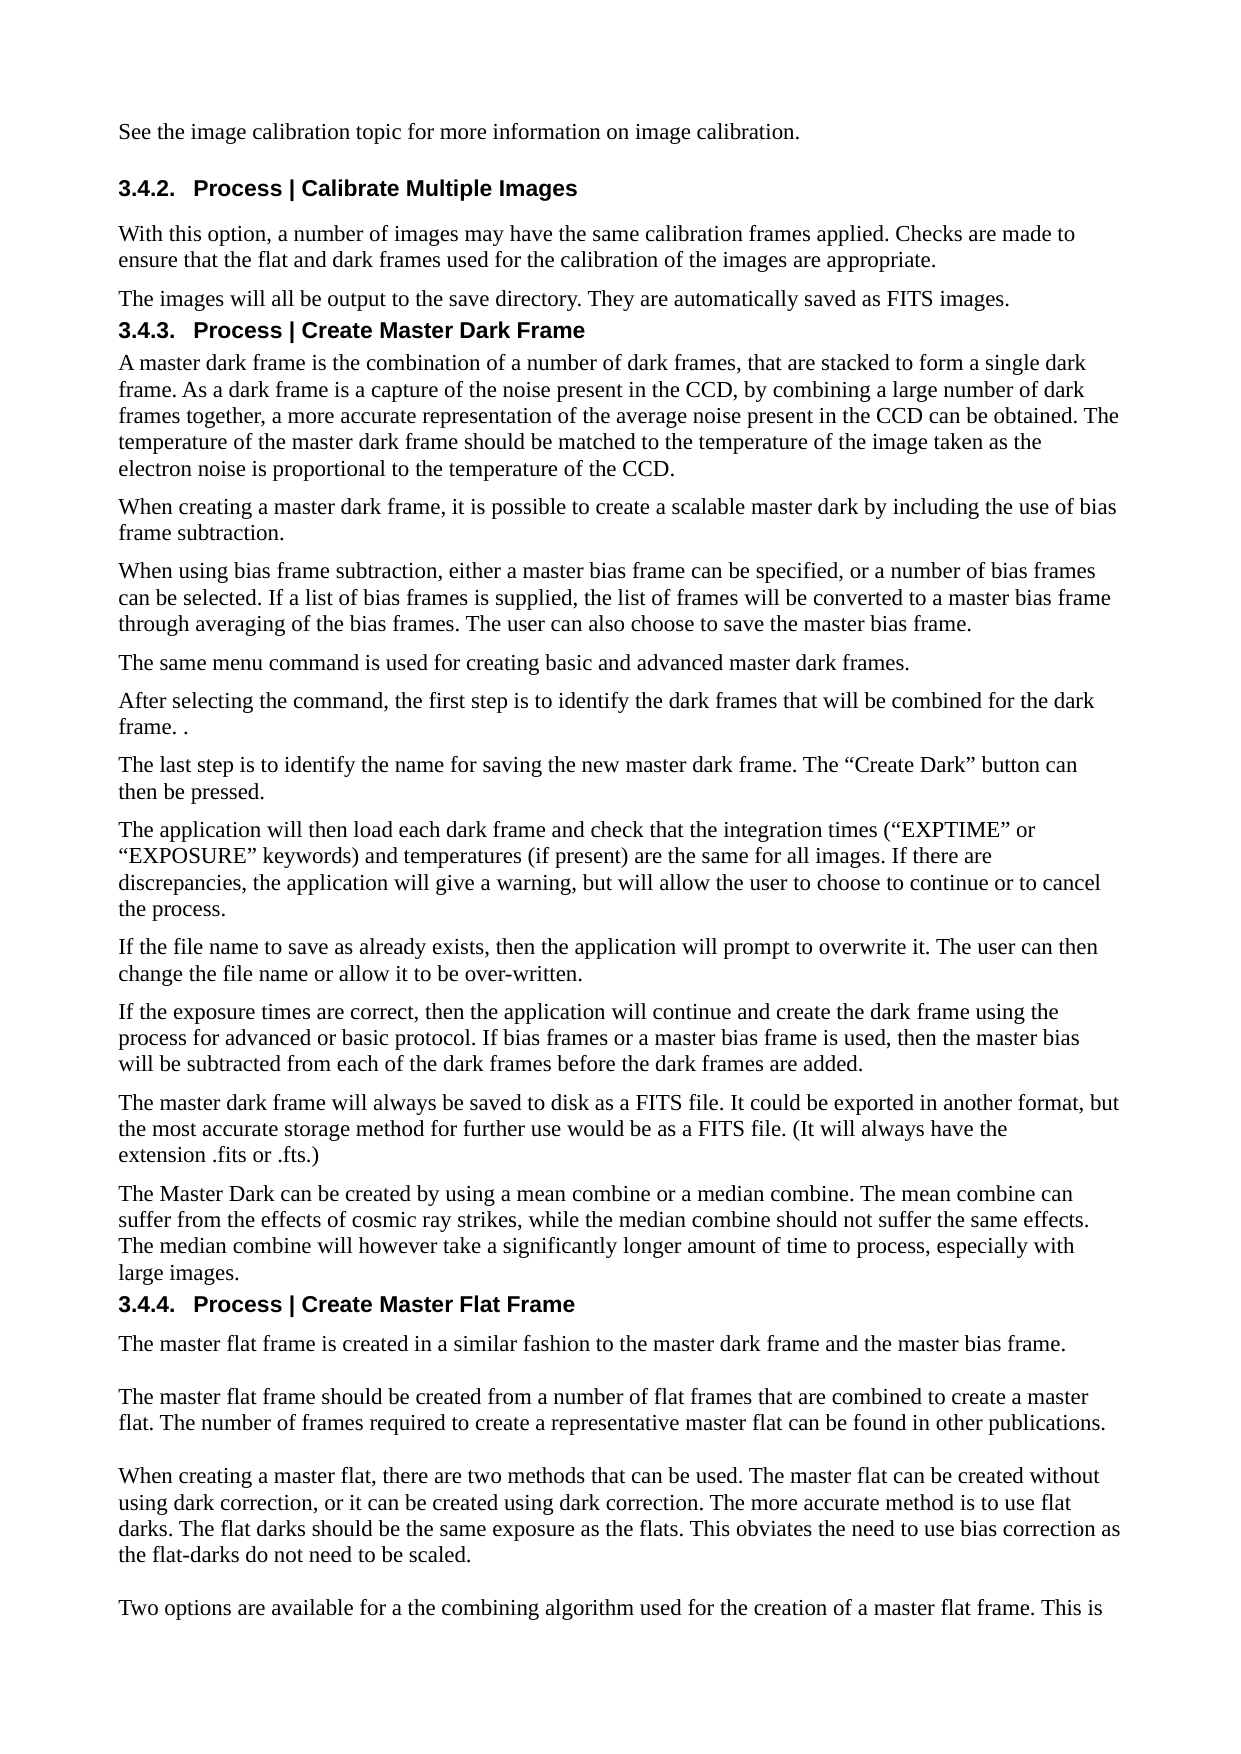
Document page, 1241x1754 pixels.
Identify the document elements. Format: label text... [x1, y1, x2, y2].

text After selecting the command, the first step is to identify the dark frames that will be combined for the dark frame. . [118, 687, 1122, 739]
subtitle Process | Create Master Dark Frame [118, 317, 1122, 343]
text The master flat frame is created in a similar fashion to the master dark frame and the master bias frame. [118, 1317, 1122, 1357]
text Two options are available for a the combining algorithm used for the creation of a master flat frame. This is [118, 1580, 1122, 1620]
subtitle Process | Calibrate Multiple Images [118, 175, 1122, 202]
text The last step is to identify the name for saving the new master dark frame. The “Create Dark” button can then be pressed. [118, 751, 1122, 804]
text If the file name to save as already exists, then the application will prompt to overwrite it. The user can then change the file name or allow it to be over-written. [118, 933, 1122, 986]
text The images will all be output to the save directory. They are automatically saved as FITS images. [118, 285, 1122, 311]
text When using bias frame subtraction, either a master bias frame can be specified, or a number of bias frames can be selected. If a list of bias frames is supplied, the list of frames will be converted to a master bias frame through averaging of the bias frames. The user can also choose to save the master bias frame. [118, 558, 1122, 637]
text The application will then load each dark frame and check that the integration times (“EXPTIME” or “EXPOSURE” keywords) and temperatures (if present) are the same for all images. If there are discrepancies, the application will give a warning, but will allow the user to choose to continue or to cancel the process. [118, 816, 1122, 921]
text When creating a master flat, there are two methods that can be used. The master flat can be created without using dark correction, or it can be created using dark correction. The more accurate method is to use flat darks. The flat darks should be the same exposure as the flats. This obviates the need to use bias correction as the flat-darks do not need to be scaled. [118, 1448, 1122, 1568]
text The Master Dark can be created by using a mean combine or a median combine. The mean combine can suffer from the effects of cosmic ray strikes, while the median combine should not suffer the same effects. The median combine will however take a significantly longer amount of time to process, especially with large images. [118, 1180, 1122, 1285]
subtitle Process | Create Master Flat Frame [118, 1291, 1122, 1317]
text If the exposure times are correct, then the application will continue and create the dark frame using the process for advanced or basic protocol. If bias frames or a master bias frame is used, then the master bias will be subtracted from each of the dark frames before the dark frames are added. [118, 998, 1122, 1077]
text The same menu command is used for creating basic and advanced master dark frames. [118, 648, 1122, 675]
text A master dark frame is the combination of a number of dark frames, that are stacked to form a single dark frame. As a dark frame is a capture of the noise present in the CCD, by combining a large number of dark frames together, a more accurate representation of the average noise present in the CCD can be obtained. The temperature of the master dark frame should be matched to the temperature of the image taken as the electron noise is proportional to the temperature of the CCD. [118, 349, 1122, 481]
text With this option, a number of images may have the same calibration frames applied. Checks are made to ensure that the flat and dark frames used for the calibration of the images are appropriate. [118, 220, 1122, 273]
text See the image calibration topic for more information on image calibration. [118, 118, 1122, 144]
text The master flat frame should be created from a number of flat frames that are combined to create a master flat. The number of frames required to create a representative master flat can be found in other publications. [118, 1369, 1122, 1436]
text The master dark frame will always be saved to disk as a FITS file. It could be exported in another format, but the most accurate storage method for further use would be as a FITS file. (It will always have the extension .fits or .fts.) [118, 1089, 1122, 1168]
text When creating a master dark frame, it is possible to create a scalable master dark by including the use of bias frame subtraction. [118, 493, 1122, 546]
